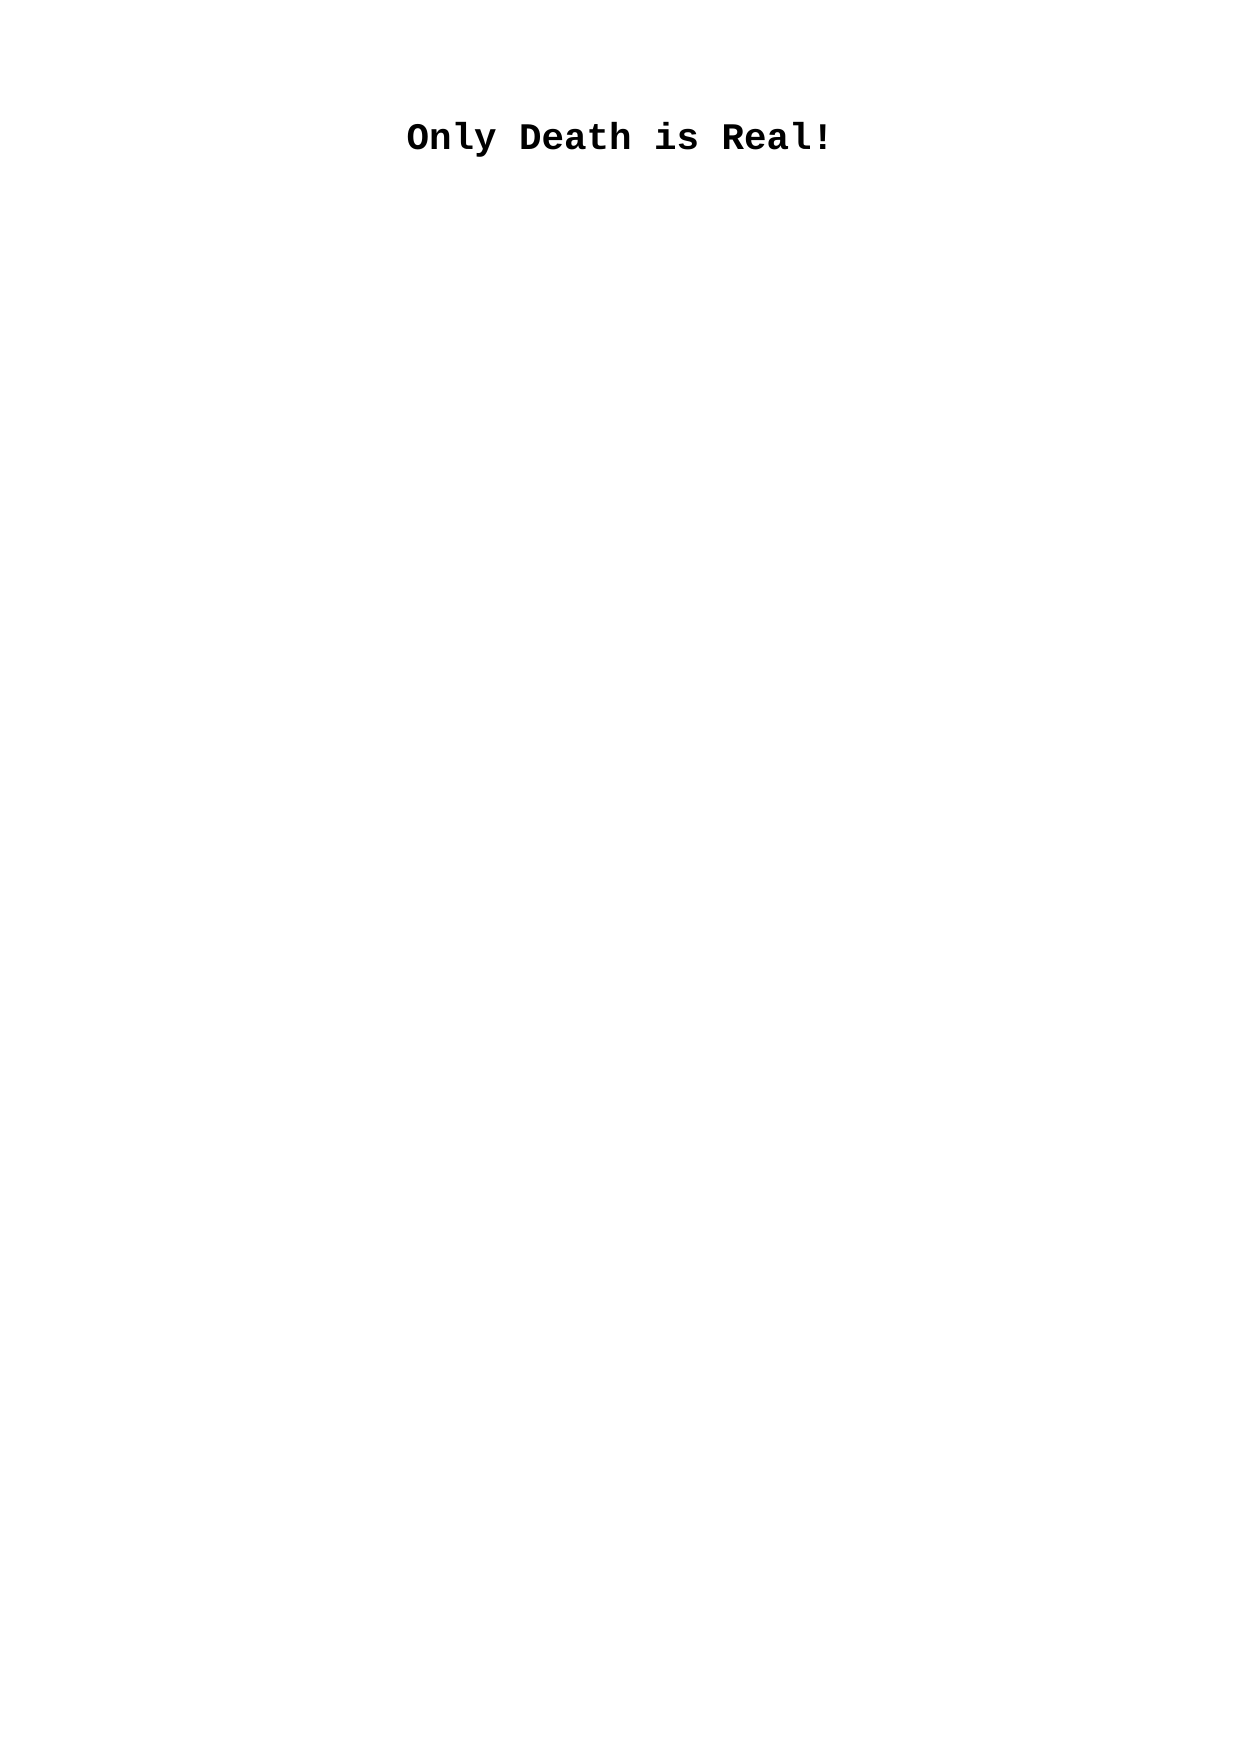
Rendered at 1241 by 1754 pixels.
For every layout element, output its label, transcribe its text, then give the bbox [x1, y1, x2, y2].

text Only Death is Real! [118, 118, 1122, 161]
